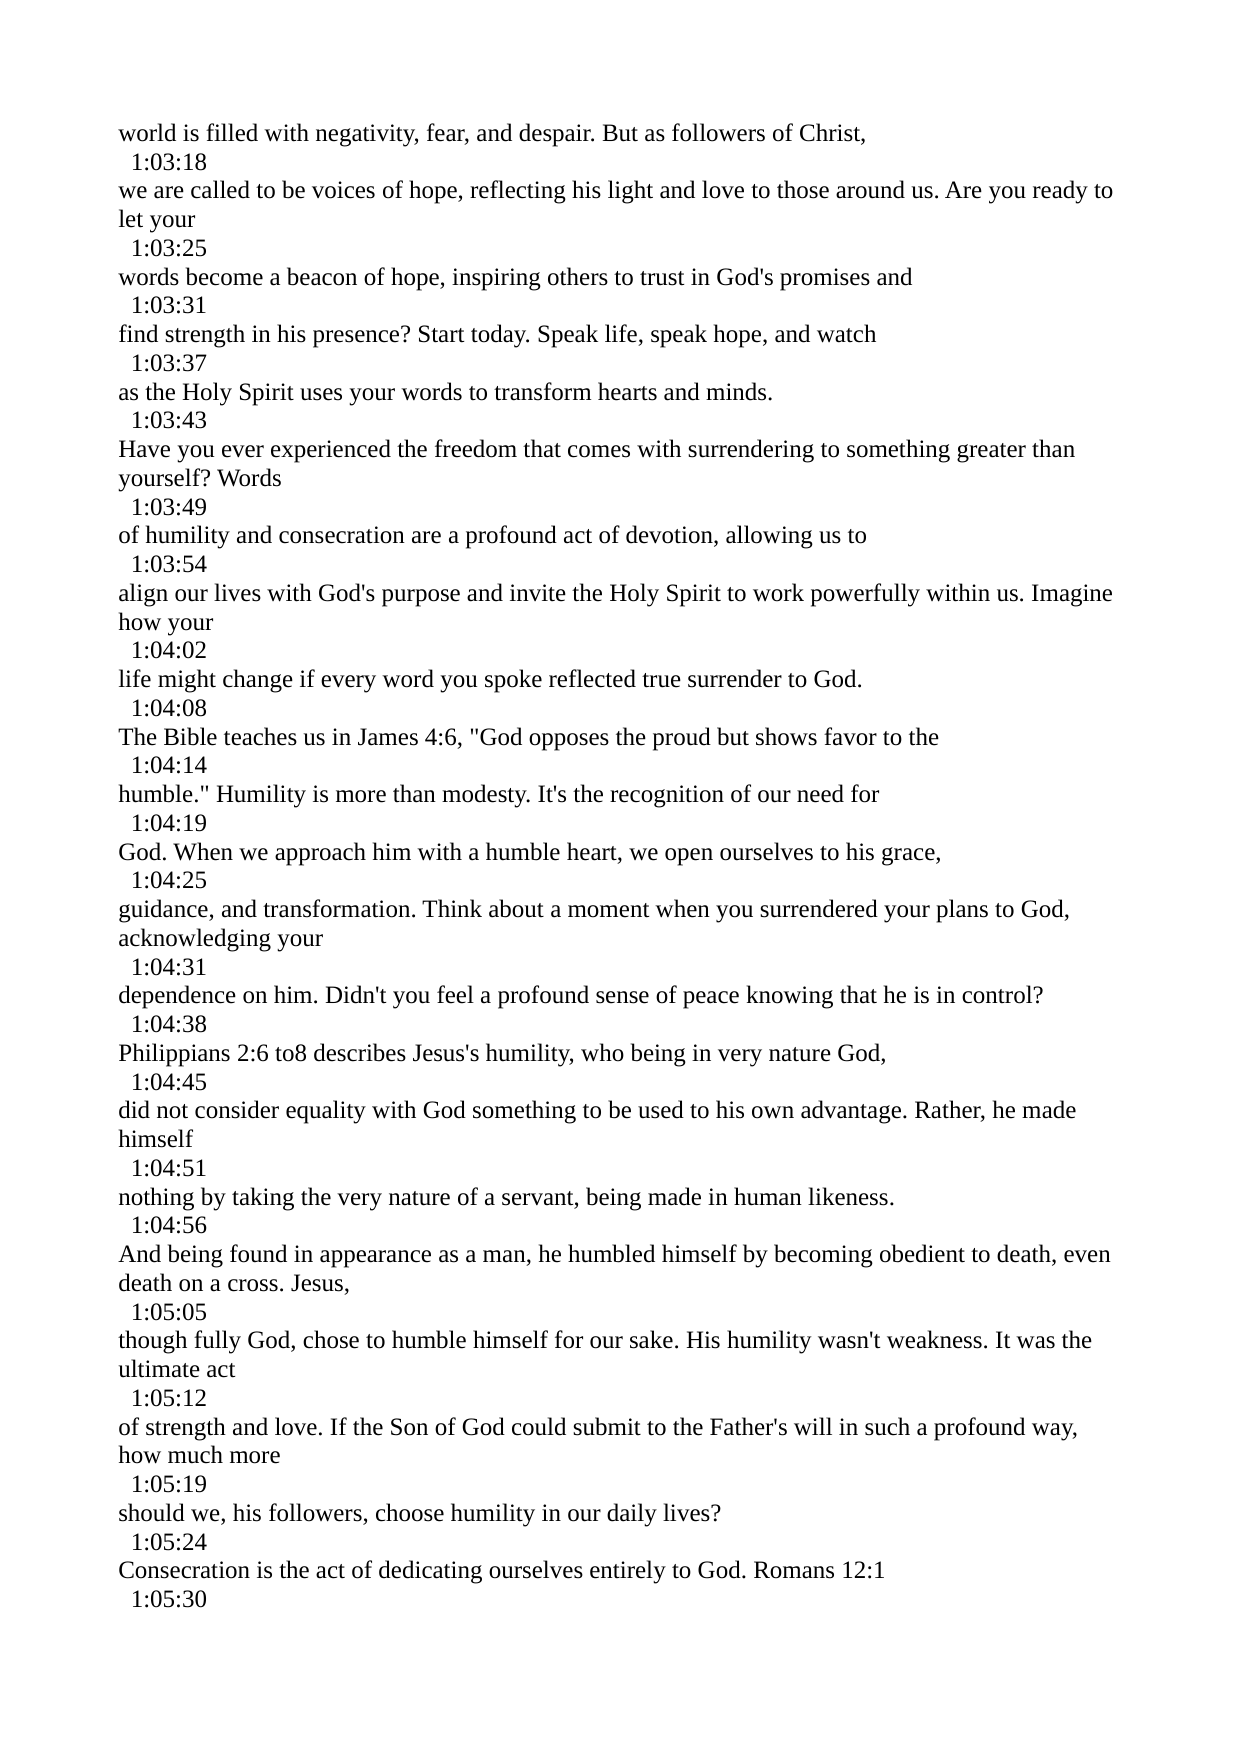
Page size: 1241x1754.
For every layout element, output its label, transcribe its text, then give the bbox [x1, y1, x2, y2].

text 1:05:12 [131, 1383, 1105, 1412]
text of strength and love. If the Son of God could submit to the Father's will in such a profound way, how much more [118, 1412, 1122, 1469]
text 1:04:51 [131, 1153, 1105, 1182]
text world is filled with negativity, fear, and despair. But as followers of Christ, [118, 118, 1122, 147]
text words become a beacon of hope, inspiring others to trust in God's promises and [118, 262, 1122, 291]
text life might change if every word you spoke reflected true surrender to God. [118, 664, 1122, 693]
text 1:03:54 [131, 549, 1105, 578]
text Have you ever experienced the freedom that comes with surrendering to something greater than yourself? Words [118, 434, 1122, 492]
text of humility and consecration are a profound act of devotion, allowing us to [118, 521, 1122, 549]
text nothing by taking the very nature of a servant, being made in human likeness. [118, 1182, 1122, 1211]
text 1:04:19 [131, 808, 1105, 837]
text guidance, and transformation. Think about a moment when you surrendered your plans to God, acknowledging your [118, 894, 1122, 952]
text Consecration is the act of dedicating ourselves entirely to God. Romans 12:1 [118, 1556, 1122, 1584]
text 1:04:14 [131, 751, 1105, 779]
text And being found in appearance as a man, he humbled himself by becoming obedient to death, even death on a cross. Jesus, [118, 1239, 1122, 1297]
text 1:03:25 [131, 233, 1105, 262]
text we are called to be voices of hope, reflecting his light and love to those around us. Are you ready to let your [118, 176, 1122, 233]
text 1:05:19 [131, 1469, 1105, 1498]
text humble." Humility is more than modesty. It's the recognition of our need for [118, 779, 1122, 808]
text 1:04:38 [131, 1009, 1105, 1038]
text 1:03:37 [131, 348, 1105, 377]
text 1:03:43 [131, 406, 1105, 434]
text 1:04:02 [131, 636, 1105, 664]
text should we, his followers, choose humility in our daily lives? [118, 1498, 1122, 1527]
text The Bible teaches us in James 4:6, "God opposes the proud but shows favor to the [118, 722, 1122, 751]
text 1:03:49 [131, 492, 1105, 521]
text 1:03:18 [131, 147, 1105, 176]
text 1:04:56 [131, 1211, 1105, 1239]
text 1:03:31 [131, 291, 1105, 319]
text though fully God, chose to humble himself for our sake. His humility wasn't weakness. It was the ultimate act [118, 1326, 1122, 1383]
text 1:04:31 [131, 952, 1105, 981]
text 1:05:05 [131, 1297, 1105, 1326]
text find strength in his presence? Start today. Speak life, speak hope, and watch [118, 319, 1122, 348]
text 1:04:25 [131, 866, 1105, 894]
text 1:05:24 [131, 1527, 1105, 1556]
text Philippians 2:6 to8 describes Jesus's humility, who being in very nature God, [118, 1038, 1122, 1067]
text 1:05:30 [131, 1584, 1105, 1613]
text 1:04:08 [131, 693, 1105, 722]
text God. When we approach him with a humble heart, we open ourselves to his grace, [118, 837, 1122, 866]
text align our lives with God's purpose and invite the Holy Spirit to work powerfully within us. Imagine how your [118, 578, 1122, 636]
text as the Holy Spirit uses your words to transform hearts and minds. [118, 377, 1122, 406]
text 1:04:45 [131, 1067, 1105, 1096]
text dependence on him. Didn't you feel a profound sense of peace knowing that he is in control? [118, 981, 1122, 1009]
text did not consider equality with God something to be used to his own advantage. Rather, he made himself [118, 1096, 1122, 1153]
